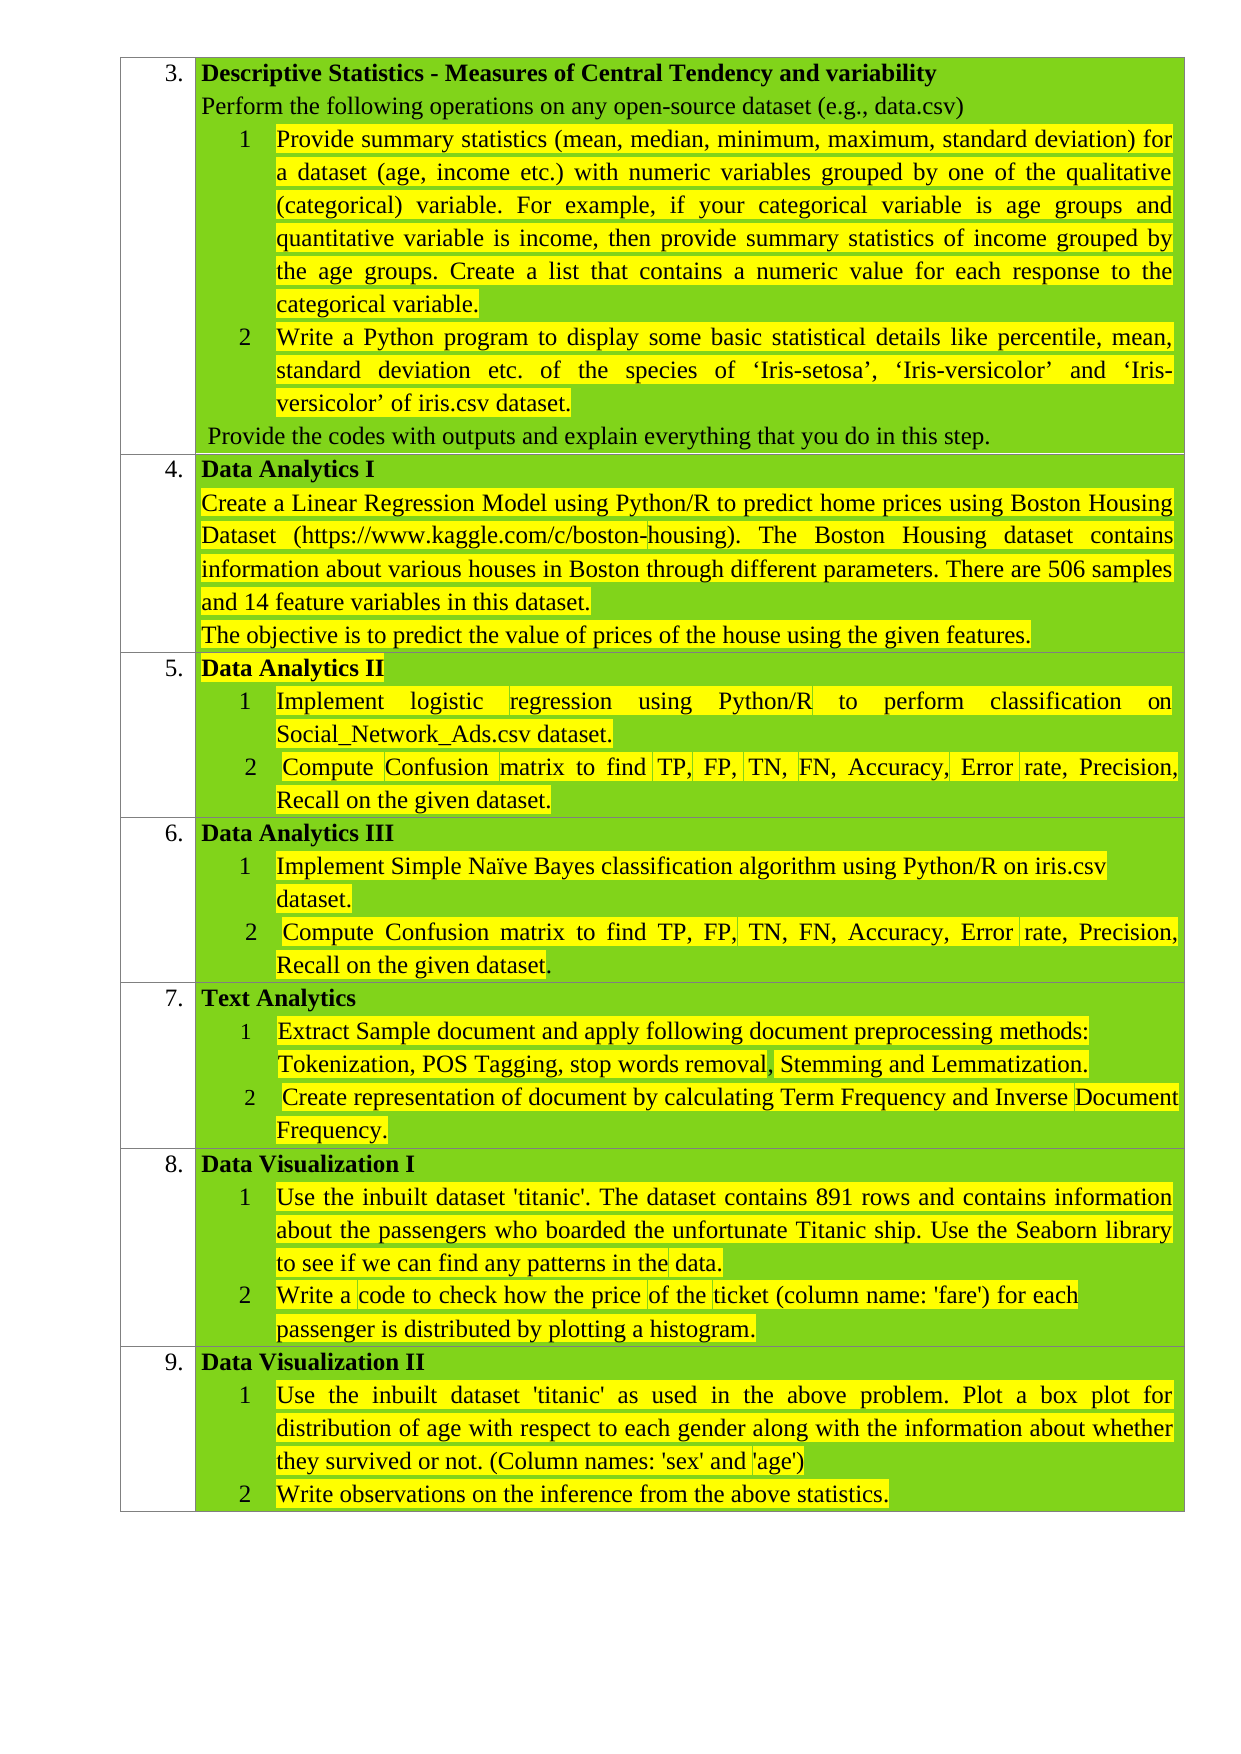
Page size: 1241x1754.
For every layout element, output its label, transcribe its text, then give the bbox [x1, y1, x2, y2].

table_cell Data Visualization II Use the inbuilt dataset 'titanic' as used in the above problem. Plot a box plot for distribution of age with respect to each gender along with the information about whether they survived or not. (Column names: 'sex' and 'age') Write observations on the inference from the above statistics. [196, 1347, 1184, 1511]
table_header 3. [121, 58, 195, 453]
table_cell 6. [121, 818, 195, 982]
table_cell 8. [121, 1149, 195, 1346]
table_cell Text Analytics Extract Sample document and apply following document preprocessing methods: Tokenization, POS Tagging, stop words removal, Stemming and Lemmatization. Create representation of document by calculating Term Frequency and Inverse Document Frequency. [196, 983, 1184, 1148]
table_cell 7. [121, 983, 195, 1148]
table_cell Data Analytics I Create a Linear Regression Model using Python/R to predict home prices using Boston Housing Dataset (https://www.kaggle.com/c/boston-housing). The Boston Housing dataset contains information about various houses in Boston through different parameters. There are 506 samples and 14 feature variables in this dataset. The objective is to predict the value of prices of the house using the given features. [196, 455, 1184, 652]
table_header Descriptive Statistics - Measures of Central Tendency and variability Perform the following operations on any open-source dataset (e.g., data.csv) Provide summary statistics (mean, median, minimum, maximum, standard deviation) for a dataset (age, income etc.) with numeric variables grouped by one of the qualitative (categorical) variable. For example, if your categorical variable is age groups and quantitative variable is income, then provide summary statistics of income grouped by the age groups. Create a list that contains a numeric value for each response to the categorical variable. Write a Python program to display some basic statistical details like percentile, mean, standard deviation etc. of the species of ‘Iris-setosa’, ‘Iris-versicolor’ and ‘Iris- versicolor’ of iris.csv dataset. Provide the codes with outputs and explain everything that you do in this step. [196, 58, 1184, 453]
table_cell Data Analytics II Implement logistic regression using Python/R to perform classification on Social_Network_Ads.csv dataset. Compute Confusion matrix to find TP, FP, TN, FN, Accuracy, Error rate, Precision, Recall on the given dataset. [196, 653, 1184, 817]
table_cell 9. [121, 1347, 195, 1511]
table_cell 4. [121, 455, 195, 652]
table_cell Data Analytics III Implement Simple Naïve Bayes classification algorithm using Python/R on iris.csv dataset. Compute Confusion matrix to find TP, FP, TN, FN, Accuracy, Error rate, Precision, Recall on the given dataset. [196, 818, 1184, 982]
table_cell 5. [121, 653, 195, 817]
table_cell Data Visualization I Use the inbuilt dataset 'titanic'. The dataset contains 891 rows and contains information about the passengers who boarded the unfortunate Titanic ship. Use the Seaborn library to see if we can find any patterns in the data. Write a code to check how the price of the ticket (column name: 'fare') for each passenger is distributed by plotting a histogram. [196, 1149, 1184, 1346]
